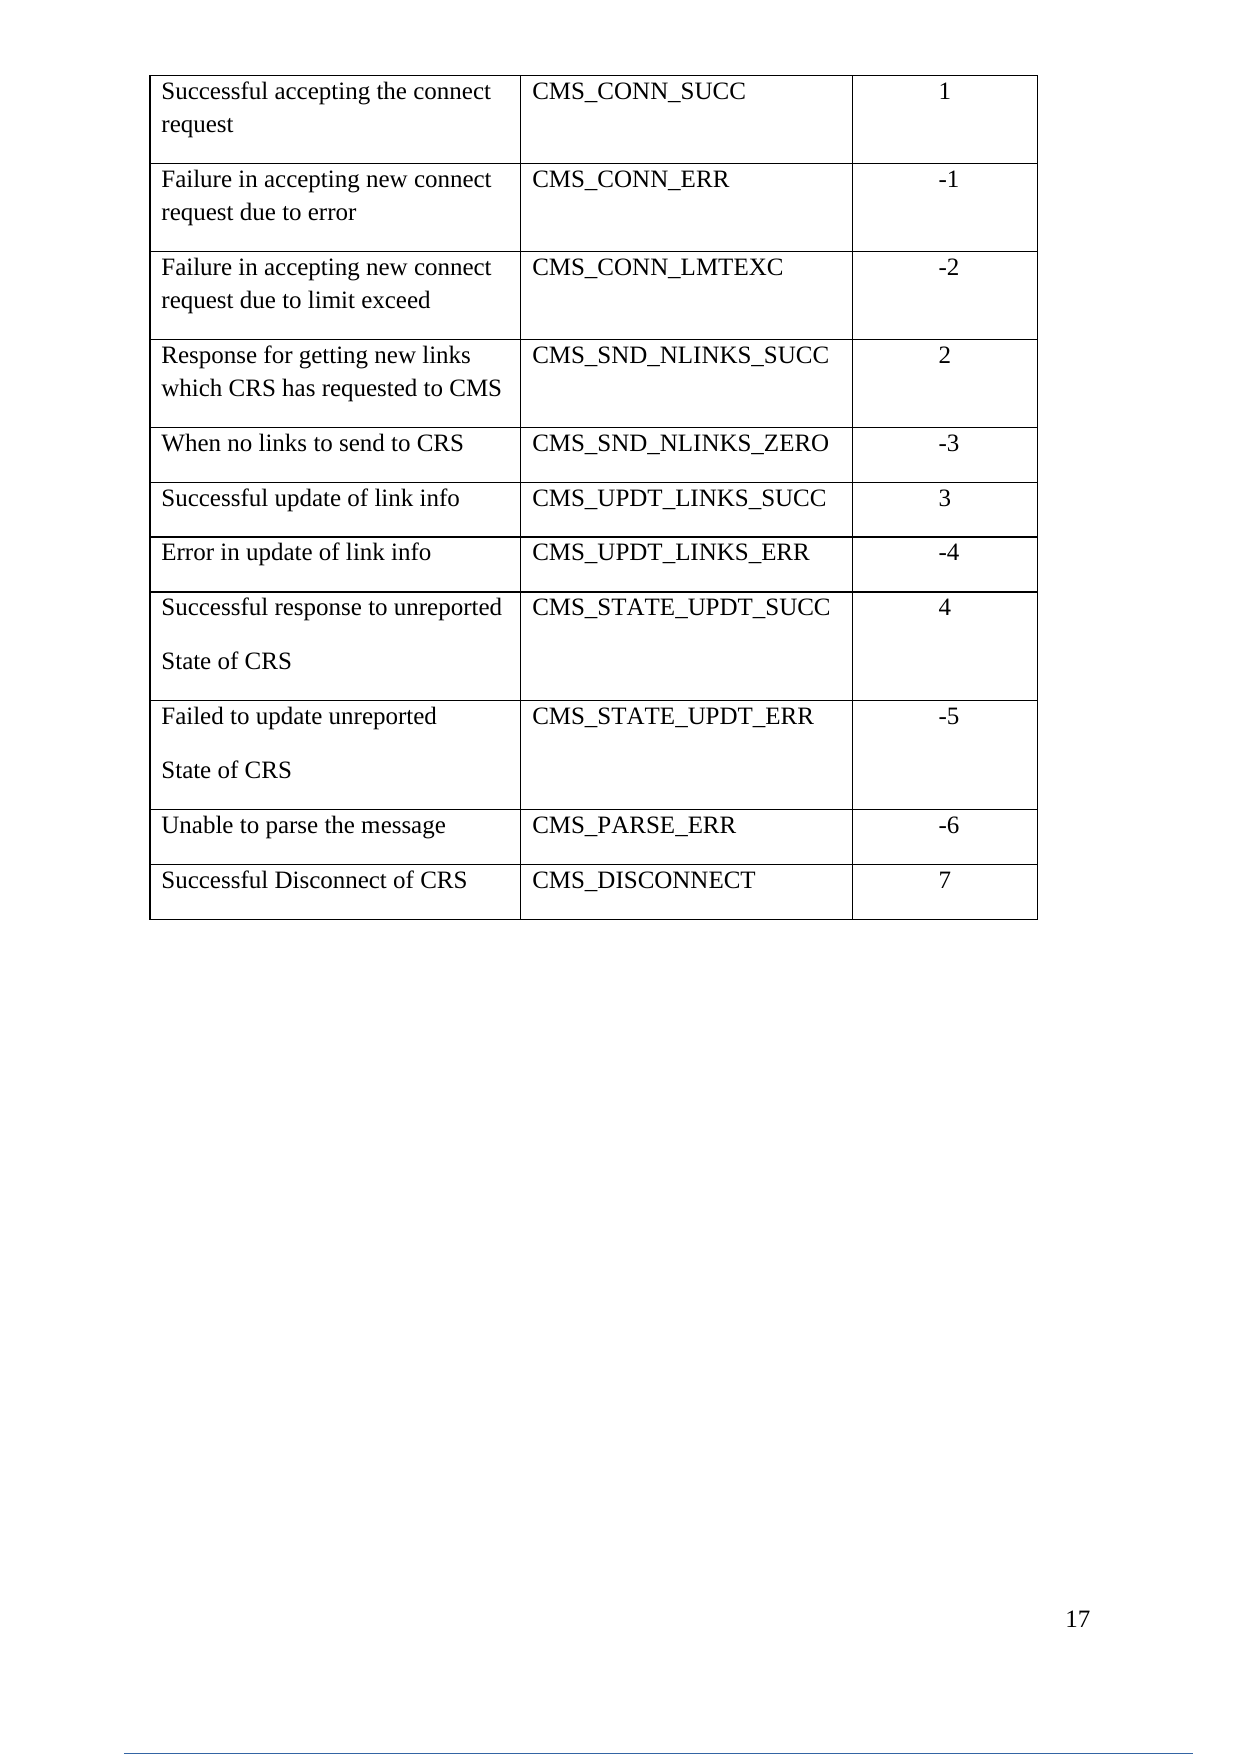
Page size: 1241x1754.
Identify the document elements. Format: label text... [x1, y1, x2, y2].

table_cell CMS_UPDT_LINKS_ERR [521, 538, 852, 591]
table_cell Response for getting new links which CRS has requested to CMS [151, 340, 520, 427]
table_cell Failure in accepting new connect request due to error [151, 164, 520, 251]
table_cell CMS_CONN_SUCC [521, 76, 852, 163]
table_cell 1 [853, 76, 1037, 163]
table_cell CMS_UPDT_LINKS_SUCC [521, 483, 852, 536]
table_cell CMS_SND_NLINKS_SUCC [521, 340, 852, 427]
table_cell CMS_STATE_UPDT_SUCC [521, 593, 852, 700]
table_cell Successful update of link info [151, 483, 520, 536]
table_cell CMS_CONN_LMTEXC [521, 252, 852, 339]
table_cell Error in update of link info [151, 538, 520, 591]
table_cell CMS_STATE_UPDT_ERR [521, 701, 852, 809]
table_cell -4 [853, 538, 1037, 591]
table_cell CMS_PARSE_ERR [521, 810, 852, 864]
table_cell -6 [853, 810, 1037, 864]
table_cell 7 [853, 865, 1037, 919]
table_cell 2 [853, 340, 1037, 427]
table_cell 3 [853, 483, 1037, 536]
table_cell -3 [853, 428, 1037, 482]
table_cell Successful accepting the connect request [151, 76, 520, 163]
table_cell Successful response to unreported State of CRS [151, 593, 520, 700]
table_cell When no links to send to CRS [151, 428, 520, 482]
table_cell CMS_DISCONNECT [521, 865, 852, 919]
table_cell -5 [853, 701, 1037, 809]
table_cell Unable to parse the message [151, 810, 520, 864]
table_cell 4 [853, 593, 1037, 700]
table_cell Failed to update unreported State of CRS [151, 701, 520, 809]
table_cell Failure in accepting new connect request due to limit exceed [151, 252, 520, 339]
table_cell CMS_SND_NLINKS_ZERO [521, 428, 852, 482]
table_cell CMS_CONN_ERR [521, 164, 852, 251]
table_cell -2 [853, 252, 1037, 339]
table_cell -1 [853, 164, 1037, 251]
table_cell Successful Disconnect of CRS [151, 865, 520, 919]
